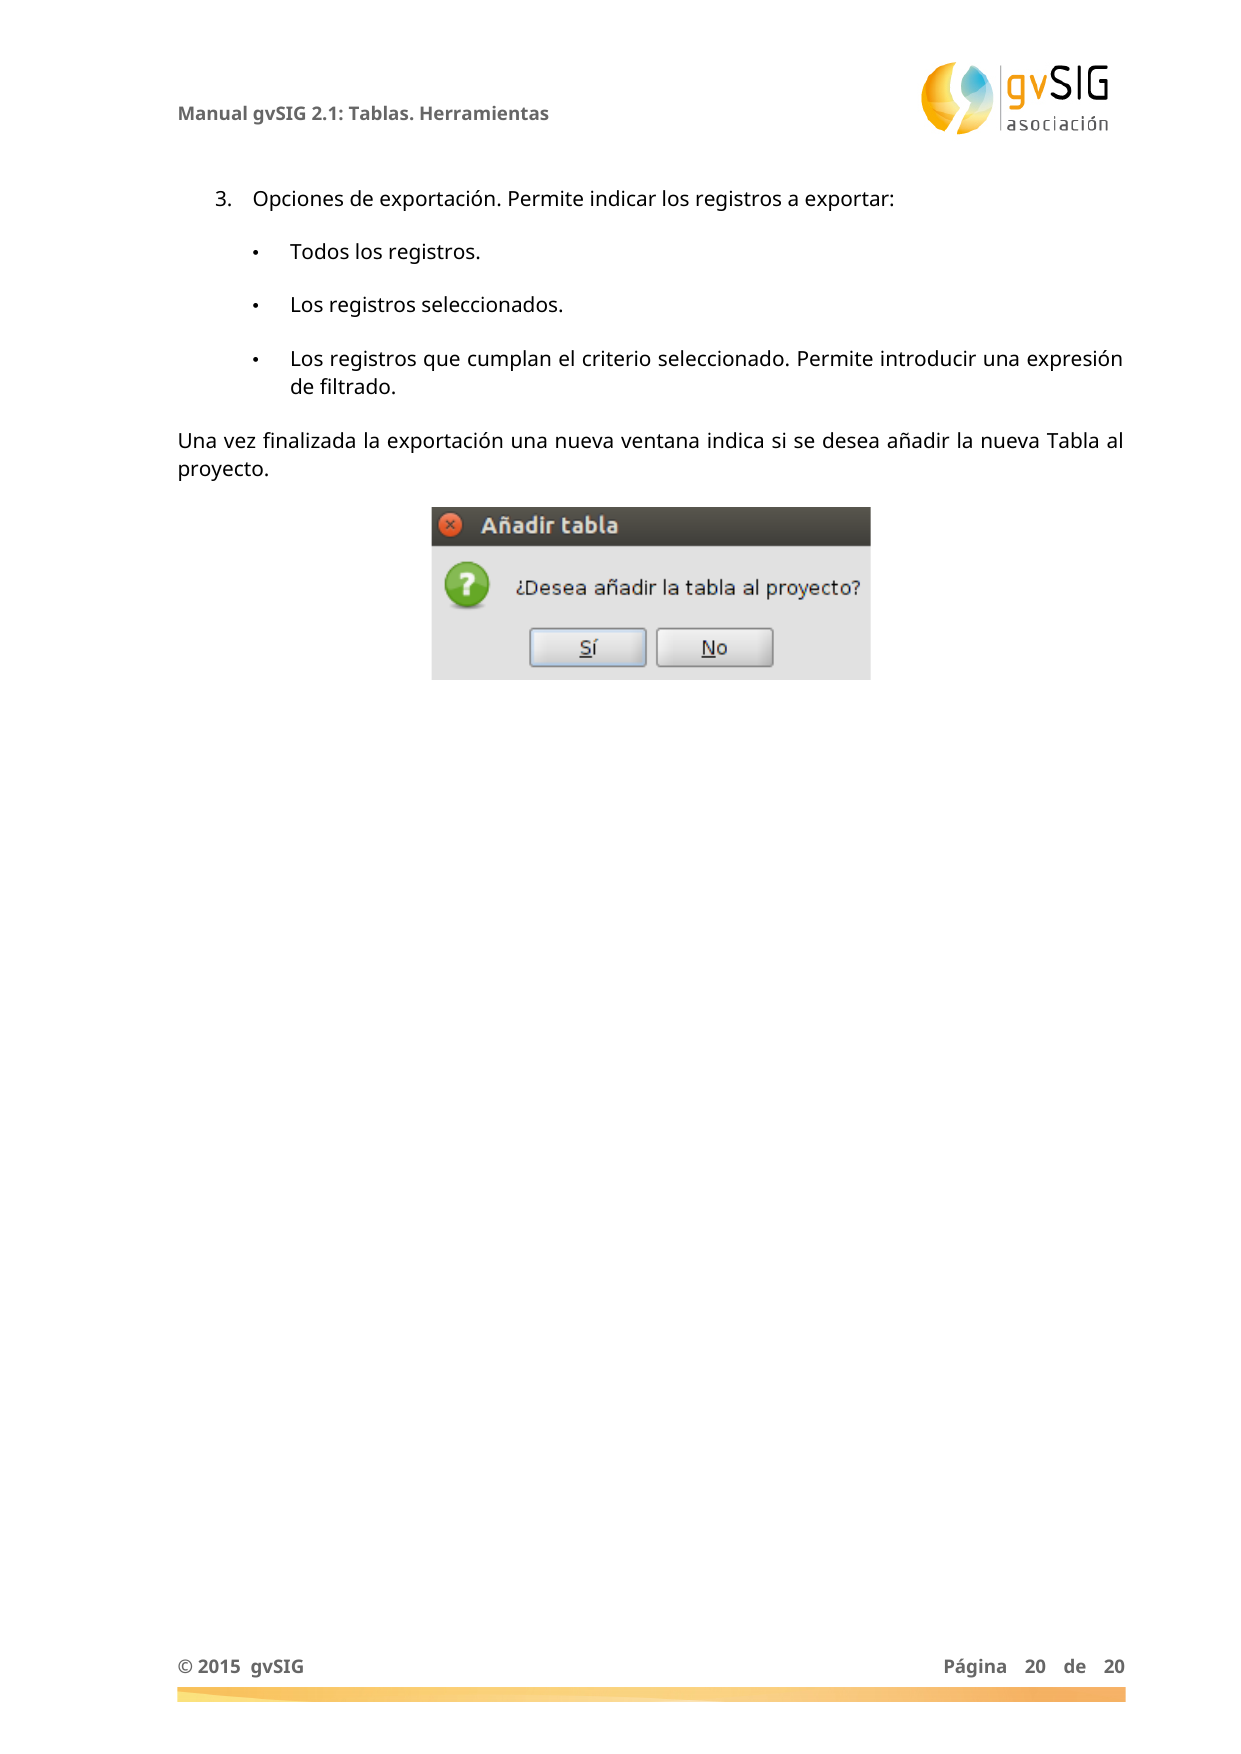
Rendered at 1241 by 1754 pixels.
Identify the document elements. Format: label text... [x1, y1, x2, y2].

picture [177, 1687, 1126, 1702]
list Los registros seleccionados. [252, 291, 1125, 319]
list Opciones de exportación. Permite indicar los registros a exportar: [215, 184, 1125, 212]
picture [431, 507, 871, 680]
list Los registros que cumplan el criterio seleccionado. Permite introducir una expresión de filtrado. [252, 344, 1125, 401]
picture [902, 47, 1122, 148]
text Una vez finalizada la exportación una nueva ventana indica si se desea añadir la nueva Tabla al proyecto. [177, 426, 1125, 483]
list Todos los registros. [252, 237, 1125, 266]
